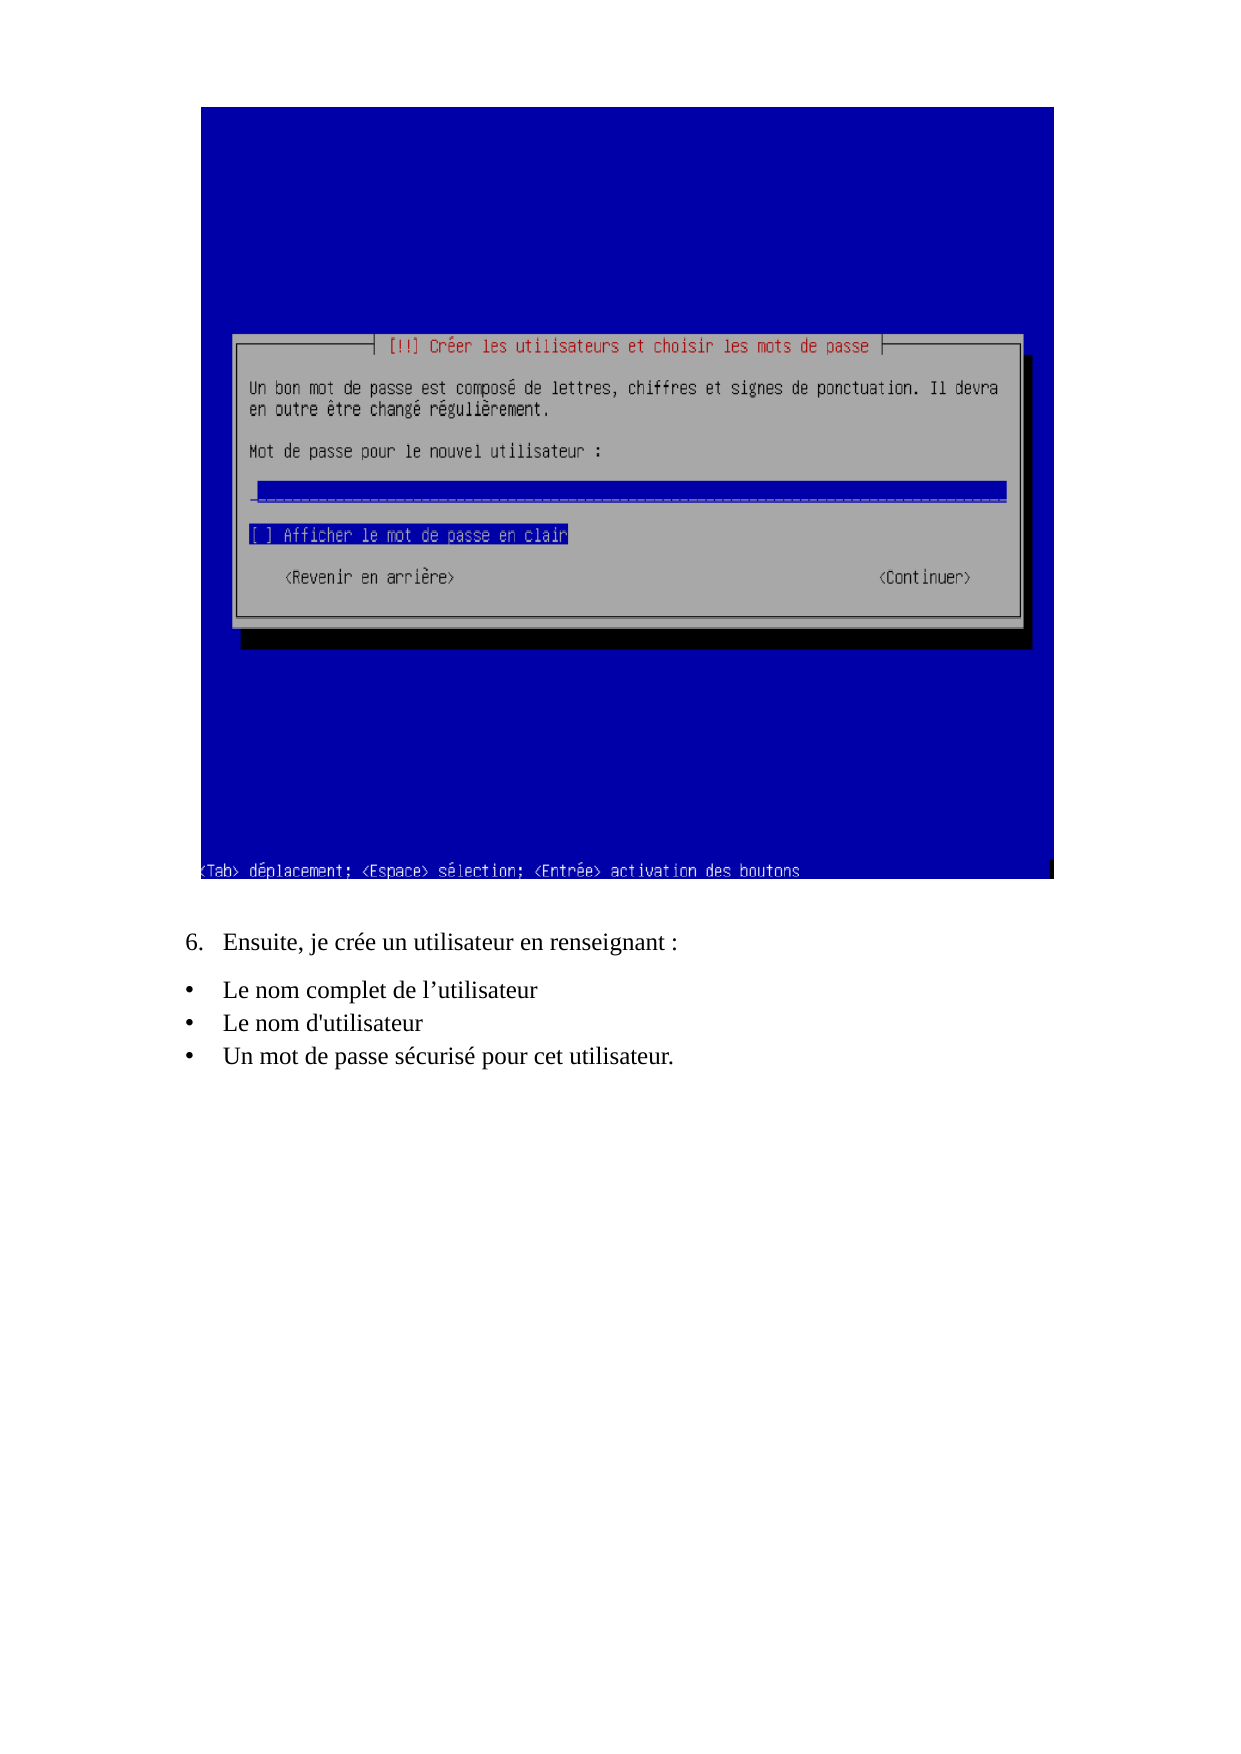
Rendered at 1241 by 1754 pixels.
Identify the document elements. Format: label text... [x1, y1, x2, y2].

list Ensuite, je crée un utilisateur en renseignant : [185, 927, 1122, 956]
list Le nom d'utilisateur [185, 1008, 1122, 1037]
list Un mot de passe sécurisé pour cet utilisateur. [185, 1041, 1122, 1070]
list Le nom complet de l’utilisateur [185, 975, 1122, 1004]
picture [201, 107, 1054, 879]
